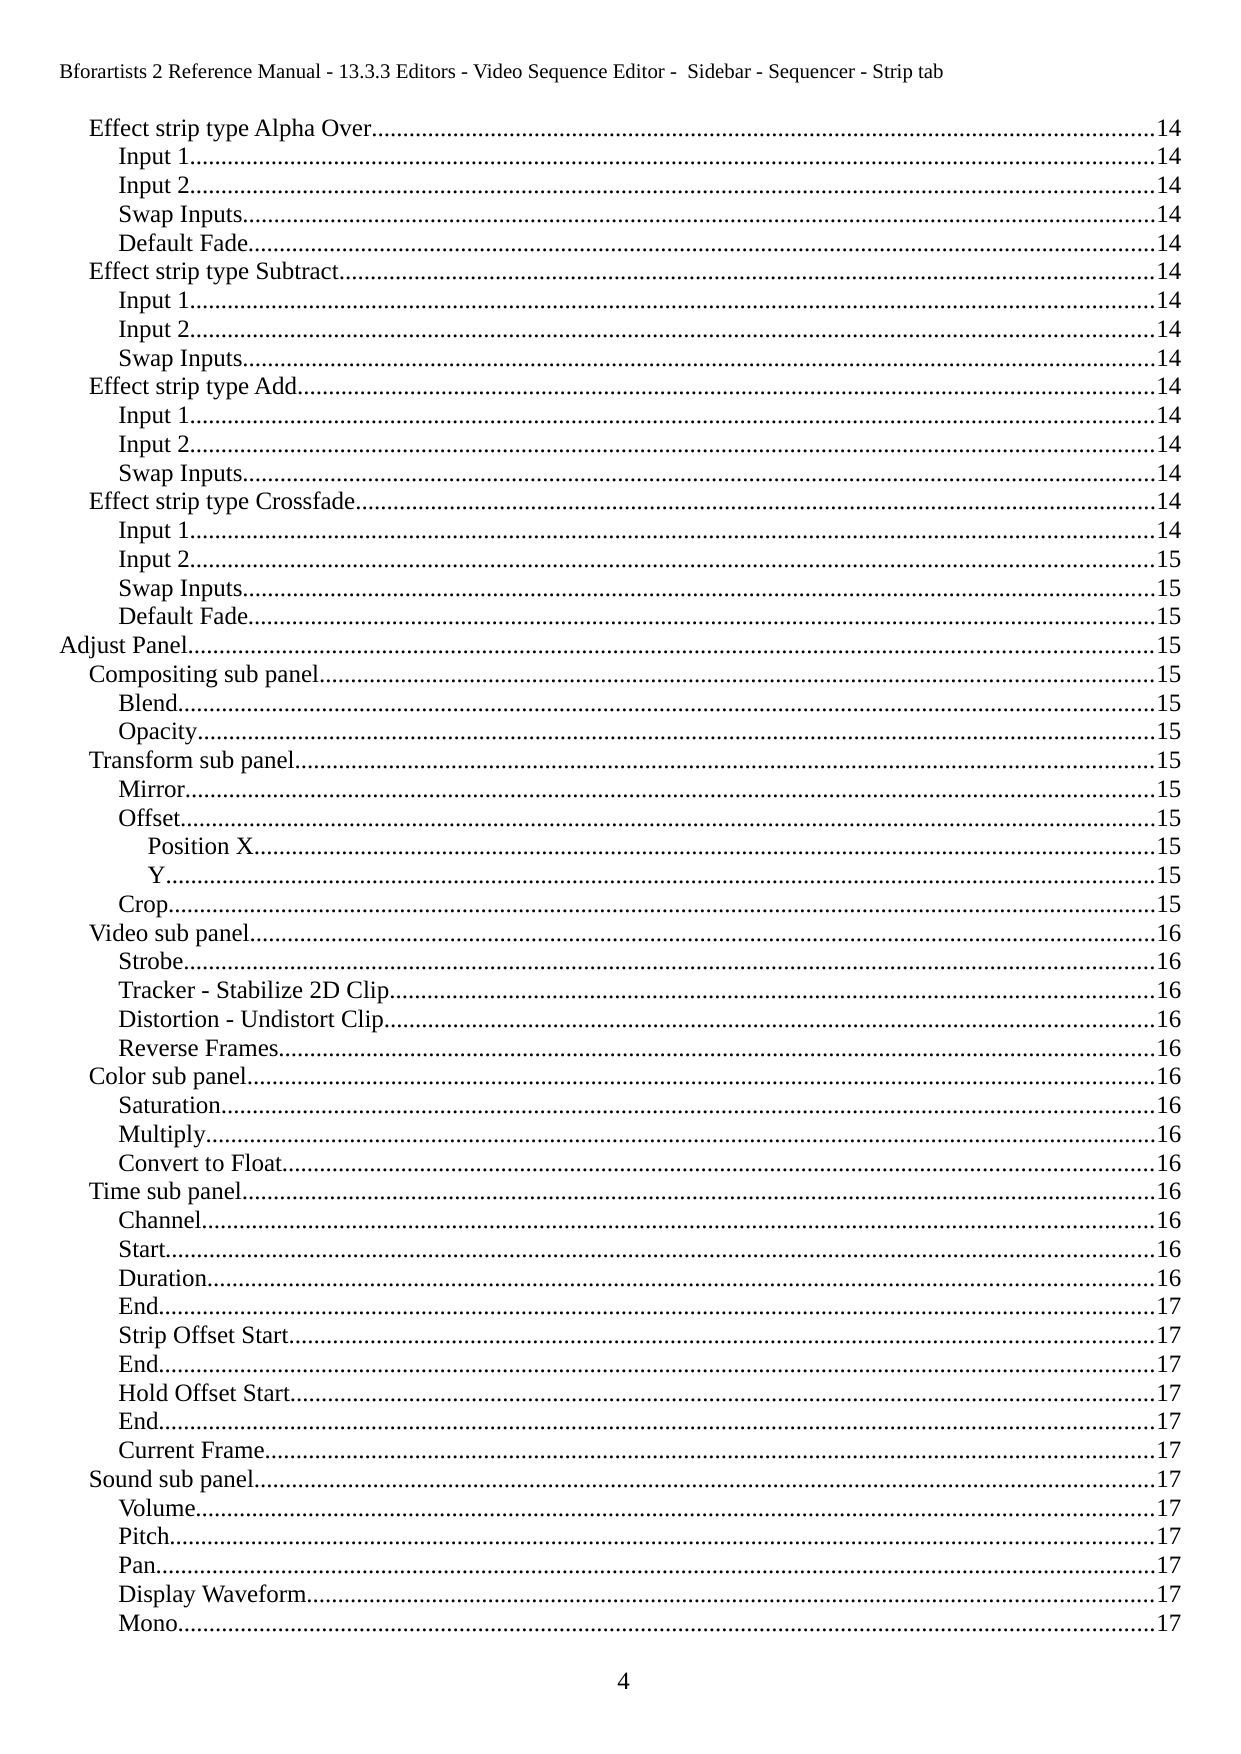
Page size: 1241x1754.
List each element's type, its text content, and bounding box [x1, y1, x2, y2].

text End 17 [118, 1291, 1181, 1320]
text Swap Inputs 14 [118, 458, 1181, 486]
text Swap Inputs 15 [118, 573, 1181, 601]
text Swap Inputs 14 [118, 343, 1181, 371]
text Input 1 14 [118, 141, 1181, 170]
text Hold Offset Start 17 [118, 1378, 1181, 1406]
text Sound sub panel 17 [88, 1464, 1181, 1493]
text Strobe 16 [118, 946, 1181, 975]
text Video sub panel 16 [88, 918, 1181, 946]
text Input 1 14 [118, 285, 1181, 314]
text Channel 16 [118, 1205, 1181, 1234]
text Time sub panel 16 [88, 1176, 1181, 1205]
text Mirror 15 [118, 774, 1181, 803]
text Pan 17 [118, 1550, 1181, 1579]
text Opacity 15 [118, 716, 1181, 745]
text Offset 15 [118, 803, 1181, 831]
text Mono 17 [118, 1608, 1181, 1636]
text Default Fade 14 [118, 228, 1181, 256]
text End 17 [118, 1406, 1181, 1435]
text Y 15 [147, 860, 1181, 889]
text Position X 15 [147, 831, 1181, 860]
text Convert to Float 16 [118, 1148, 1181, 1176]
text End 17 [118, 1349, 1181, 1378]
text Effect strip type Crossfade 14 [88, 486, 1181, 515]
text Display Waveform 17 [118, 1579, 1181, 1608]
text Input 2 14 [118, 429, 1181, 458]
text Default Fade 15 [118, 601, 1181, 630]
text Input 1 14 [118, 400, 1181, 429]
text Pitch 17 [118, 1521, 1181, 1550]
text Tracker - Stabilize 2D Clip 16 [118, 975, 1181, 1004]
text Input 2 14 [118, 170, 1181, 199]
text Duration 16 [118, 1263, 1181, 1291]
text Transform sub panel 15 [88, 745, 1181, 774]
text Effect strip type Alpha Over 14 [88, 113, 1181, 141]
text Current Frame 17 [118, 1435, 1181, 1464]
text Saturation 16 [118, 1090, 1181, 1119]
text Adjust Panel 15 [59, 630, 1181, 659]
text Effect strip type Subtract 14 [88, 256, 1181, 285]
text Blend 15 [118, 688, 1181, 716]
text Distortion - Undistort Clip 16 [118, 1004, 1181, 1033]
text Compositing sub panel 15 [88, 659, 1181, 688]
text Reverse Frames 16 [118, 1033, 1181, 1061]
text Volume 17 [118, 1493, 1181, 1521]
text Crop 15 [118, 889, 1181, 918]
text Input 2 15 [118, 544, 1181, 573]
text Swap Inputs 14 [118, 199, 1181, 228]
text Strip Offset Start 17 [118, 1320, 1181, 1349]
text Input 2 14 [118, 314, 1181, 343]
text Input 1 14 [118, 515, 1181, 544]
text Color sub panel 16 [88, 1061, 1181, 1090]
text Multiply 16 [118, 1119, 1181, 1148]
text Start 16 [118, 1234, 1181, 1263]
text Effect strip type Add 14 [88, 371, 1181, 400]
